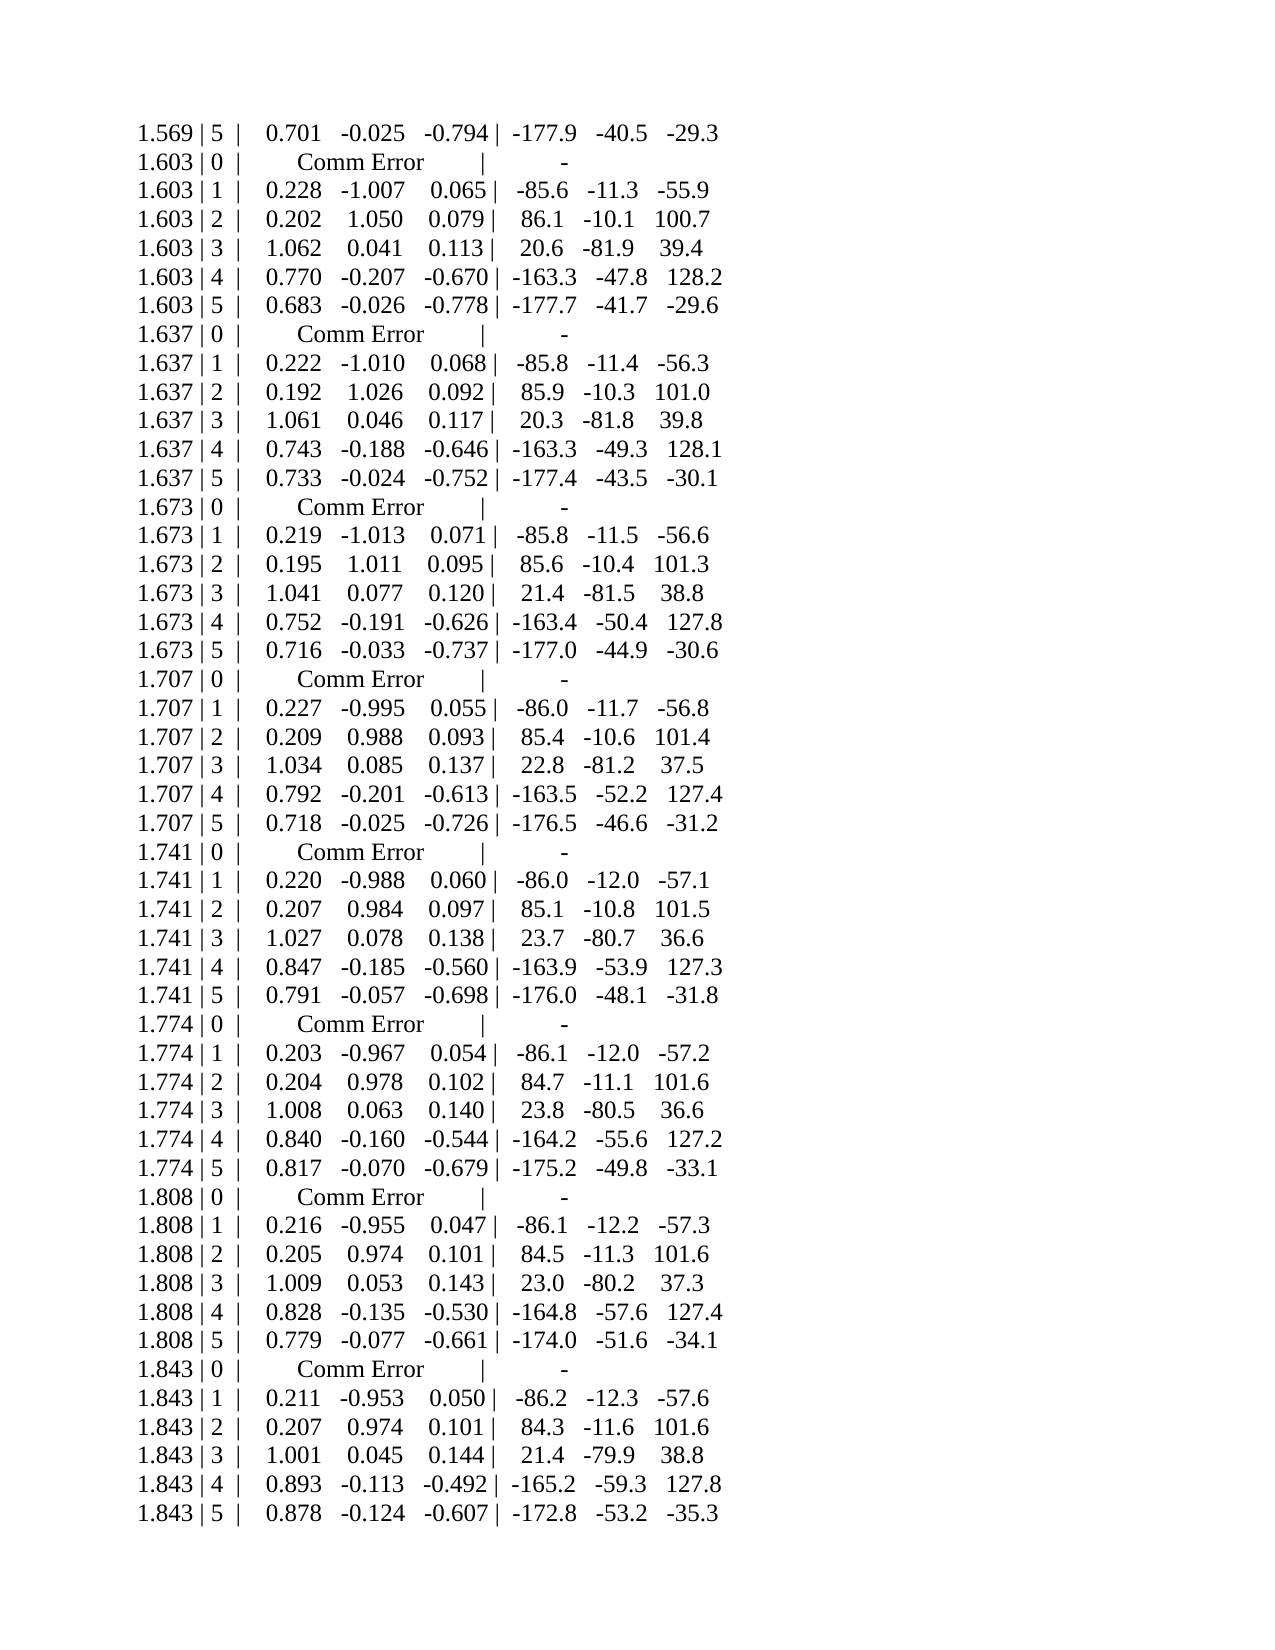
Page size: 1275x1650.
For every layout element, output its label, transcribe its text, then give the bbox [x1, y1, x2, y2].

text 1.741 | 1 | 0.220 -0.988 0.060 | -86.0 -12.0 -57.1 [118, 866, 1157, 894]
text 1.707 | 2 | 0.209 0.988 0.093 | 85.4 -10.6 101.4 [118, 722, 1157, 751]
text 1.808 | 1 | 0.216 -0.955 0.047 | -86.1 -12.2 -57.3 [118, 1211, 1157, 1239]
text 1.774 | 1 | 0.203 -0.967 0.054 | -86.1 -12.0 -57.2 [118, 1038, 1157, 1067]
text 1.673 | 4 | 0.752 -0.191 -0.626 | -163.4 -50.4 127.8 [118, 607, 1157, 636]
text 1.603 | 3 | 1.062 0.041 0.113 | 20.6 -81.9 39.4 [118, 233, 1157, 262]
text 1.843 | 1 | 0.211 -0.953 0.050 | -86.2 -12.3 -57.6 [118, 1383, 1157, 1412]
text 1.637 | 2 | 0.192 1.026 0.092 | 85.9 -10.3 101.0 [118, 377, 1157, 406]
text 1.741 | 2 | 0.207 0.984 0.097 | 85.1 -10.8 101.5 [118, 894, 1157, 923]
text 1.673 | 0 | Comm Error | - [118, 492, 1157, 521]
text 1.603 | 5 | 0.683 -0.026 -0.778 | -177.7 -41.7 -29.6 [118, 291, 1157, 319]
text 1.774 | 4 | 0.840 -0.160 -0.544 | -164.2 -55.6 127.2 [118, 1124, 1157, 1153]
text 1.637 | 0 | Comm Error | - [118, 319, 1157, 348]
text 1.774 | 3 | 1.008 0.063 0.140 | 23.8 -80.5 36.6 [118, 1096, 1157, 1124]
text 1.637 | 5 | 0.733 -0.024 -0.752 | -177.4 -43.5 -30.1 [118, 463, 1157, 492]
text 1.808 | 4 | 0.828 -0.135 -0.530 | -164.8 -57.6 127.4 [118, 1297, 1157, 1326]
text 1.707 | 0 | Comm Error | - [118, 664, 1157, 693]
text 1.707 | 4 | 0.792 -0.201 -0.613 | -163.5 -52.2 127.4 [118, 779, 1157, 808]
text 1.637 | 3 | 1.061 0.046 0.117 | 20.3 -81.8 39.8 [118, 406, 1157, 434]
text 1.774 | 2 | 0.204 0.978 0.102 | 84.7 -11.1 101.6 [118, 1067, 1157, 1096]
text 1.843 | 3 | 1.001 0.045 0.144 | 21.4 -79.9 38.8 [118, 1441, 1157, 1469]
text 1.603 | 1 | 0.228 -1.007 0.065 | -85.6 -11.3 -55.9 [118, 176, 1157, 204]
text 1.808 | 5 | 0.779 -0.077 -0.661 | -174.0 -51.6 -34.1 [118, 1326, 1157, 1354]
text 1.707 | 3 | 1.034 0.085 0.137 | 22.8 -81.2 37.5 [118, 751, 1157, 779]
text 1.673 | 3 | 1.041 0.077 0.120 | 21.4 -81.5 38.8 [118, 578, 1157, 607]
text 1.843 | 2 | 0.207 0.974 0.101 | 84.3 -11.6 101.6 [118, 1412, 1157, 1441]
text 1.707 | 1 | 0.227 -0.995 0.055 | -86.0 -11.7 -56.8 [118, 693, 1157, 722]
text 1.603 | 0 | Comm Error | - [118, 147, 1157, 176]
text 1.741 | 3 | 1.027 0.078 0.138 | 23.7 -80.7 36.6 [118, 923, 1157, 952]
text 1.741 | 5 | 0.791 -0.057 -0.698 | -176.0 -48.1 -31.8 [118, 981, 1157, 1009]
text 1.741 | 4 | 0.847 -0.185 -0.560 | -163.9 -53.9 127.3 [118, 952, 1157, 981]
text 1.637 | 4 | 0.743 -0.188 -0.646 | -163.3 -49.3 128.1 [118, 434, 1157, 463]
text 1.673 | 5 | 0.716 -0.033 -0.737 | -177.0 -44.9 -30.6 [118, 636, 1157, 664]
text 1.673 | 1 | 0.219 -1.013 0.071 | -85.8 -11.5 -56.6 [118, 521, 1157, 549]
text 1.843 | 4 | 0.893 -0.113 -0.492 | -165.2 -59.3 127.8 [118, 1469, 1157, 1498]
text 1.774 | 5 | 0.817 -0.070 -0.679 | -175.2 -49.8 -33.1 [118, 1153, 1157, 1182]
text 1.637 | 1 | 0.222 -1.010 0.068 | -85.8 -11.4 -56.3 [118, 348, 1157, 377]
text 1.707 | 5 | 0.718 -0.025 -0.726 | -176.5 -46.6 -31.2 [118, 808, 1157, 837]
text 1.569 | 5 | 0.701 -0.025 -0.794 | -177.9 -40.5 -29.3 [118, 118, 1157, 147]
text 1.603 | 2 | 0.202 1.050 0.079 | 86.1 -10.1 100.7 [118, 204, 1157, 233]
text 1.603 | 4 | 0.770 -0.207 -0.670 | -163.3 -47.8 128.2 [118, 262, 1157, 291]
text 1.808 | 2 | 0.205 0.974 0.101 | 84.5 -11.3 101.6 [118, 1239, 1157, 1268]
text 1.843 | 0 | Comm Error | - [118, 1354, 1157, 1383]
text 1.843 | 5 | 0.878 -0.124 -0.607 | -172.8 -53.2 -35.3 [118, 1498, 1157, 1527]
text 1.808 | 0 | Comm Error | - [118, 1182, 1157, 1211]
text 1.741 | 0 | Comm Error | - [118, 837, 1157, 866]
text 1.808 | 3 | 1.009 0.053 0.143 | 23.0 -80.2 37.3 [118, 1268, 1157, 1297]
text 1.774 | 0 | Comm Error | - [118, 1009, 1157, 1038]
text 1.673 | 2 | 0.195 1.011 0.095 | 85.6 -10.4 101.3 [118, 549, 1157, 578]
